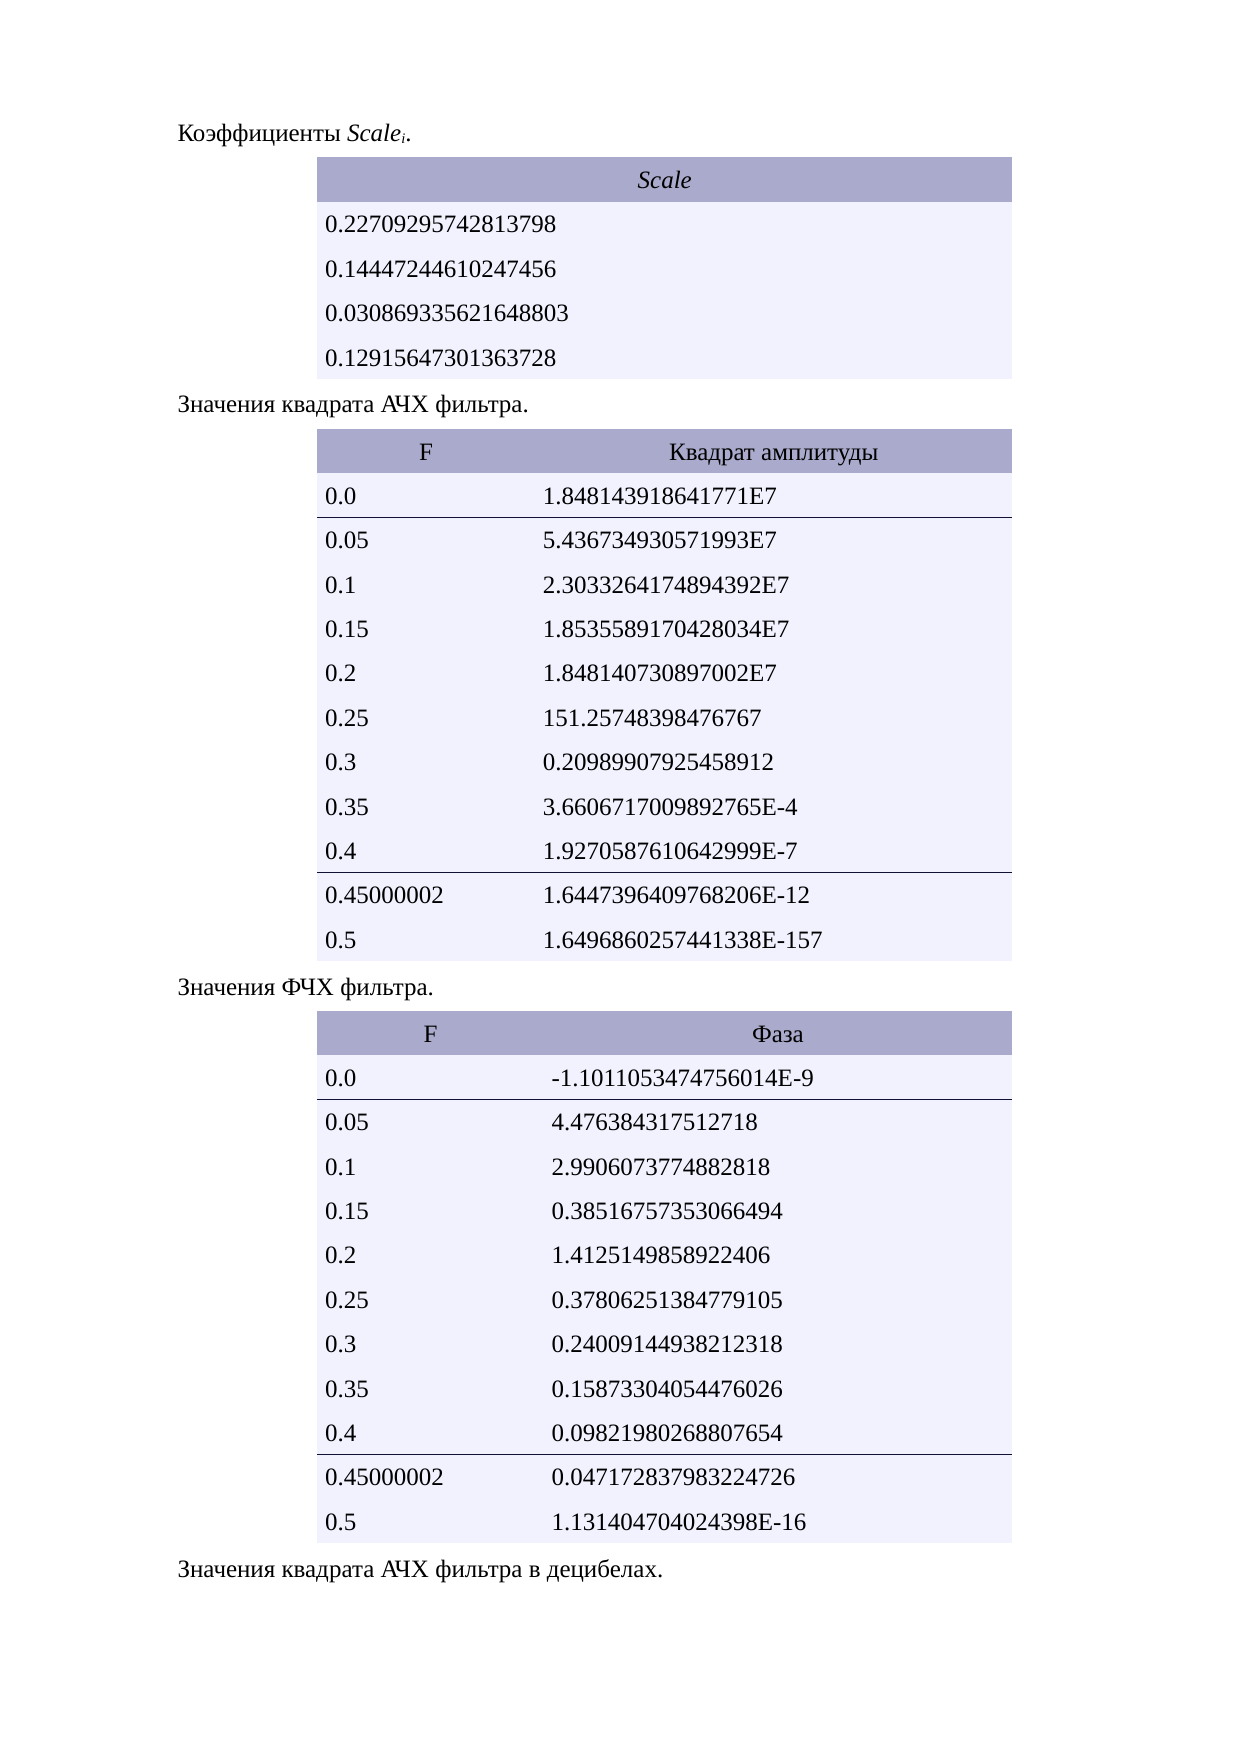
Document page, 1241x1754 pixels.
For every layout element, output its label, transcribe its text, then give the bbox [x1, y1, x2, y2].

table_cell 0.15 [317, 606, 535, 651]
text Значения квадрата АЧХ фильтра. [177, 389, 1152, 418]
table_cell -1.1011053474756014E-9 [544, 1055, 1012, 1099]
table_cell 1.6496860257441338E-157 [535, 917, 1012, 961]
table_cell 0.5 [317, 917, 535, 961]
table_cell 0.4 [317, 828, 535, 872]
table_cell 0.37806251384779105 [544, 1277, 1012, 1321]
table_cell 2.3033264174894392E7 [535, 562, 1012, 606]
table_cell 0.35 [317, 784, 535, 828]
table_cell 151.25748398476767 [535, 695, 1012, 739]
table_header F [317, 429, 535, 473]
table_cell 1.8535589170428034E7 [535, 606, 1012, 651]
table_cell 0.2 [317, 651, 535, 695]
text Коэффициенты Scalei. [177, 118, 1152, 147]
table_cell 0.25 [317, 695, 535, 739]
table_cell 0.0 [317, 1055, 544, 1099]
table_header F [317, 1011, 544, 1055]
table_cell 0.45000002 [317, 873, 535, 917]
table_cell 0.5 [317, 1499, 544, 1543]
text Значения ФЧХ фильтра. [177, 972, 1152, 1000]
table_cell 1.848140730897002E7 [535, 651, 1012, 695]
table_cell 0.047172837983224726 [544, 1455, 1012, 1499]
table_cell 0.0 [317, 473, 535, 517]
table_cell 0.3 [317, 1321, 544, 1366]
table_cell 0.4 [317, 1410, 544, 1454]
table_cell 0.3 [317, 739, 535, 784]
table_cell 1.4125149858922406 [544, 1233, 1012, 1277]
table_header Scale [317, 157, 1012, 202]
table_cell 0.030869335621648803 [317, 290, 1012, 335]
table_cell 0.22709295742813798 [317, 202, 1012, 246]
table_cell 0.35 [317, 1366, 544, 1410]
table_cell 0.15873304054476026 [544, 1366, 1012, 1410]
table_cell 1.6447396409768206E-12 [535, 873, 1012, 917]
table_cell 1.9270587610642999E-7 [535, 828, 1012, 872]
table_cell 0.12915647301363728 [317, 335, 1012, 379]
table_cell 0.38516757353066494 [544, 1188, 1012, 1233]
table_cell 0.24009144938212318 [544, 1321, 1012, 1366]
table_cell 0.1 [317, 1144, 544, 1188]
table_cell 0.09821980268807654 [544, 1410, 1012, 1454]
text Значения квадрата АЧХ фильтра в децибелах. [177, 1554, 1152, 1582]
table_cell 1.848143918641771E7 [535, 473, 1012, 517]
table_cell 0.2 [317, 1233, 544, 1277]
table_header Квадрат амплитуды [535, 429, 1012, 473]
table_cell 2.9906073774882818 [544, 1144, 1012, 1188]
table_cell 4.476384317512718 [544, 1100, 1012, 1144]
table_cell 0.1 [317, 562, 535, 606]
table_cell 0.25 [317, 1277, 544, 1321]
table_cell 0.15 [317, 1188, 544, 1233]
table_cell 0.45000002 [317, 1455, 544, 1499]
table_cell 3.6606717009892765E-4 [535, 784, 1012, 828]
table_cell 0.14447244610247456 [317, 246, 1012, 290]
table_cell 0.05 [317, 518, 535, 562]
table_cell 0.05 [317, 1100, 544, 1144]
table_cell 5.436734930571993E7 [535, 518, 1012, 562]
table_cell 1.131404704024398E-16 [544, 1499, 1012, 1543]
table_cell 0.20989907925458912 [535, 739, 1012, 784]
table_header Фаза [544, 1011, 1012, 1055]
